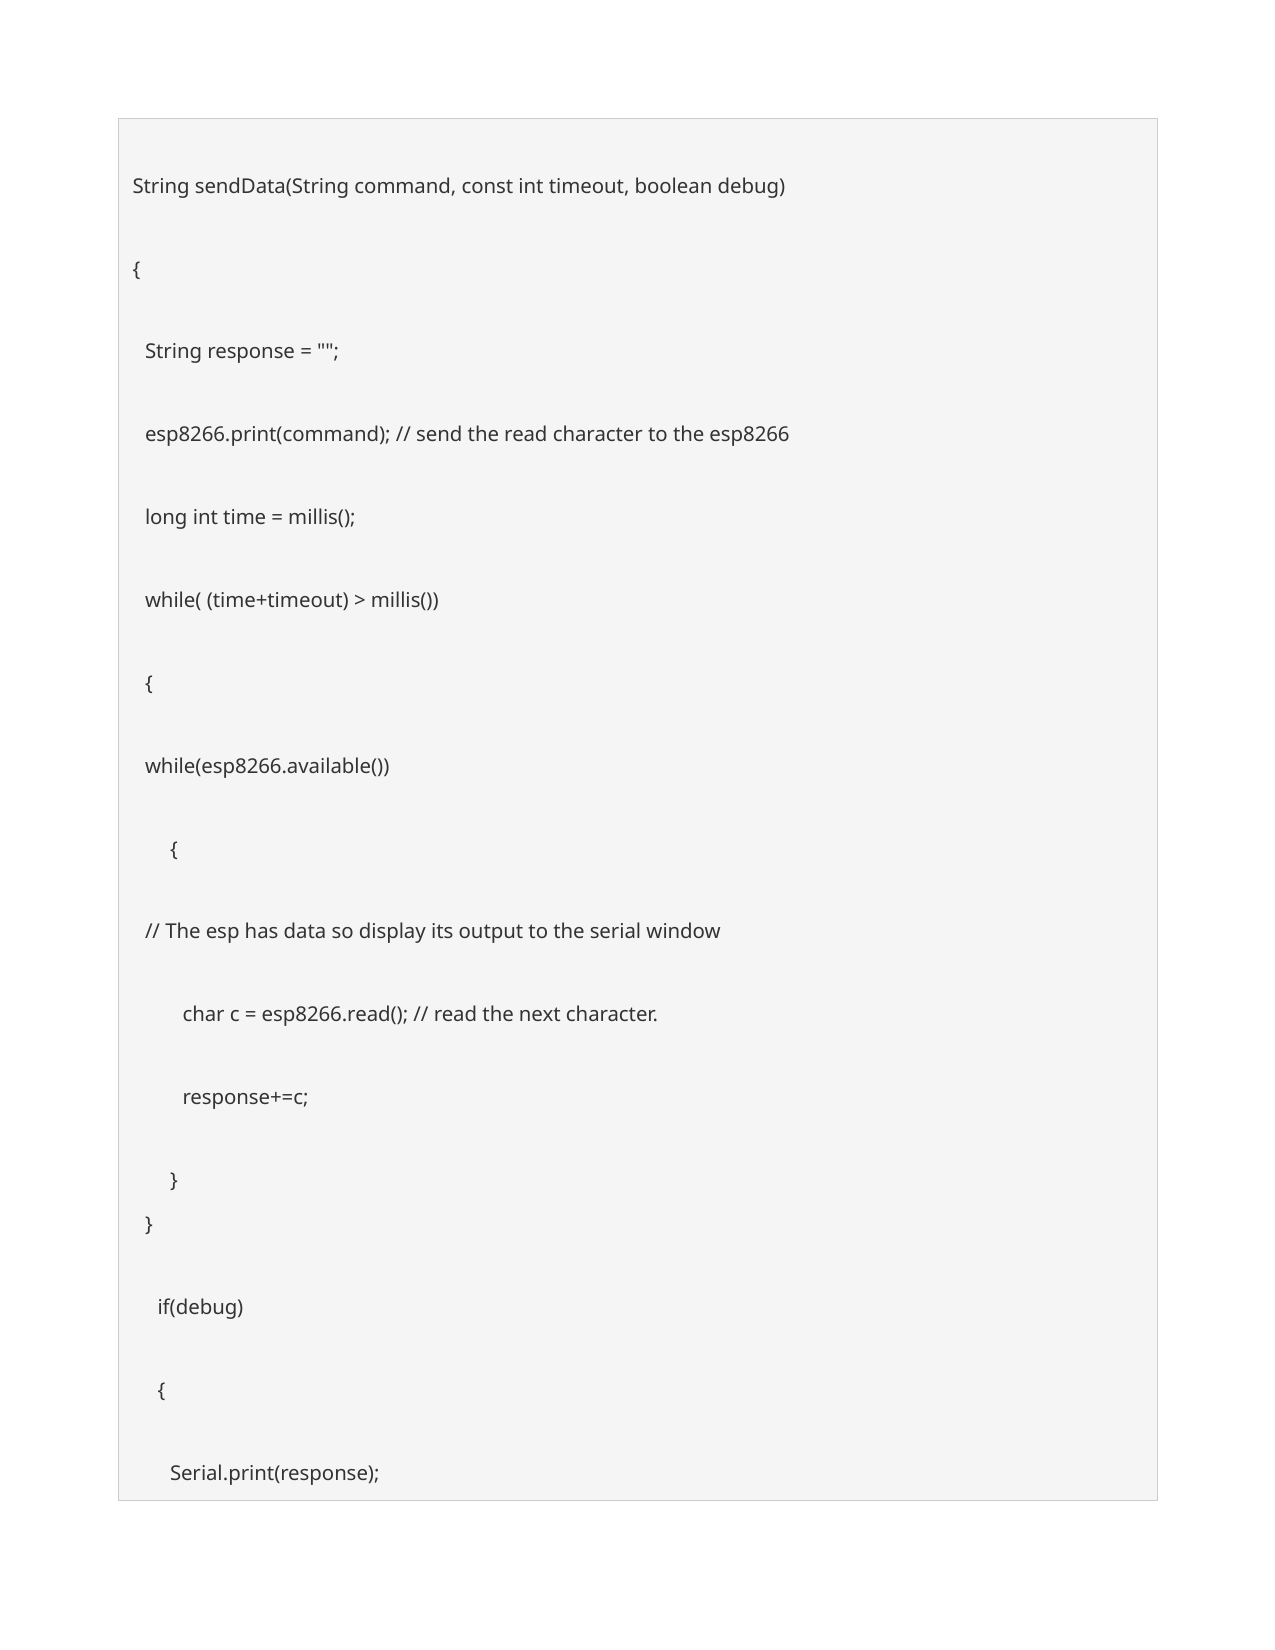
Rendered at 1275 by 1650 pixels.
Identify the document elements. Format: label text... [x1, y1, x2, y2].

text while( (time+timeout) > millis()) [119, 571, 1157, 613]
text long int time = millis(); [119, 488, 1157, 531]
text String sendData(String command, const int timeout, boolean debug) [119, 157, 1157, 199]
text while(esp8266.available()) [119, 737, 1157, 779]
text if(debug) [119, 1278, 1157, 1321]
text } [119, 1195, 1157, 1238]
text esp8266.print(command); // send the read character to the esp8266 [119, 406, 1157, 448]
text // The esp has data so display its output to the serial window [119, 903, 1157, 945]
text { [119, 240, 1157, 282]
text { [119, 1361, 1157, 1403]
text { [119, 654, 1157, 696]
text } [119, 1152, 1157, 1194]
text Serial.print(response); [119, 1444, 1157, 1500]
text String response = ""; [119, 323, 1157, 365]
text response+=c; [119, 1069, 1157, 1111]
text { [119, 820, 1157, 862]
text char c = esp8266.read(); // read the next character. [119, 986, 1157, 1028]
